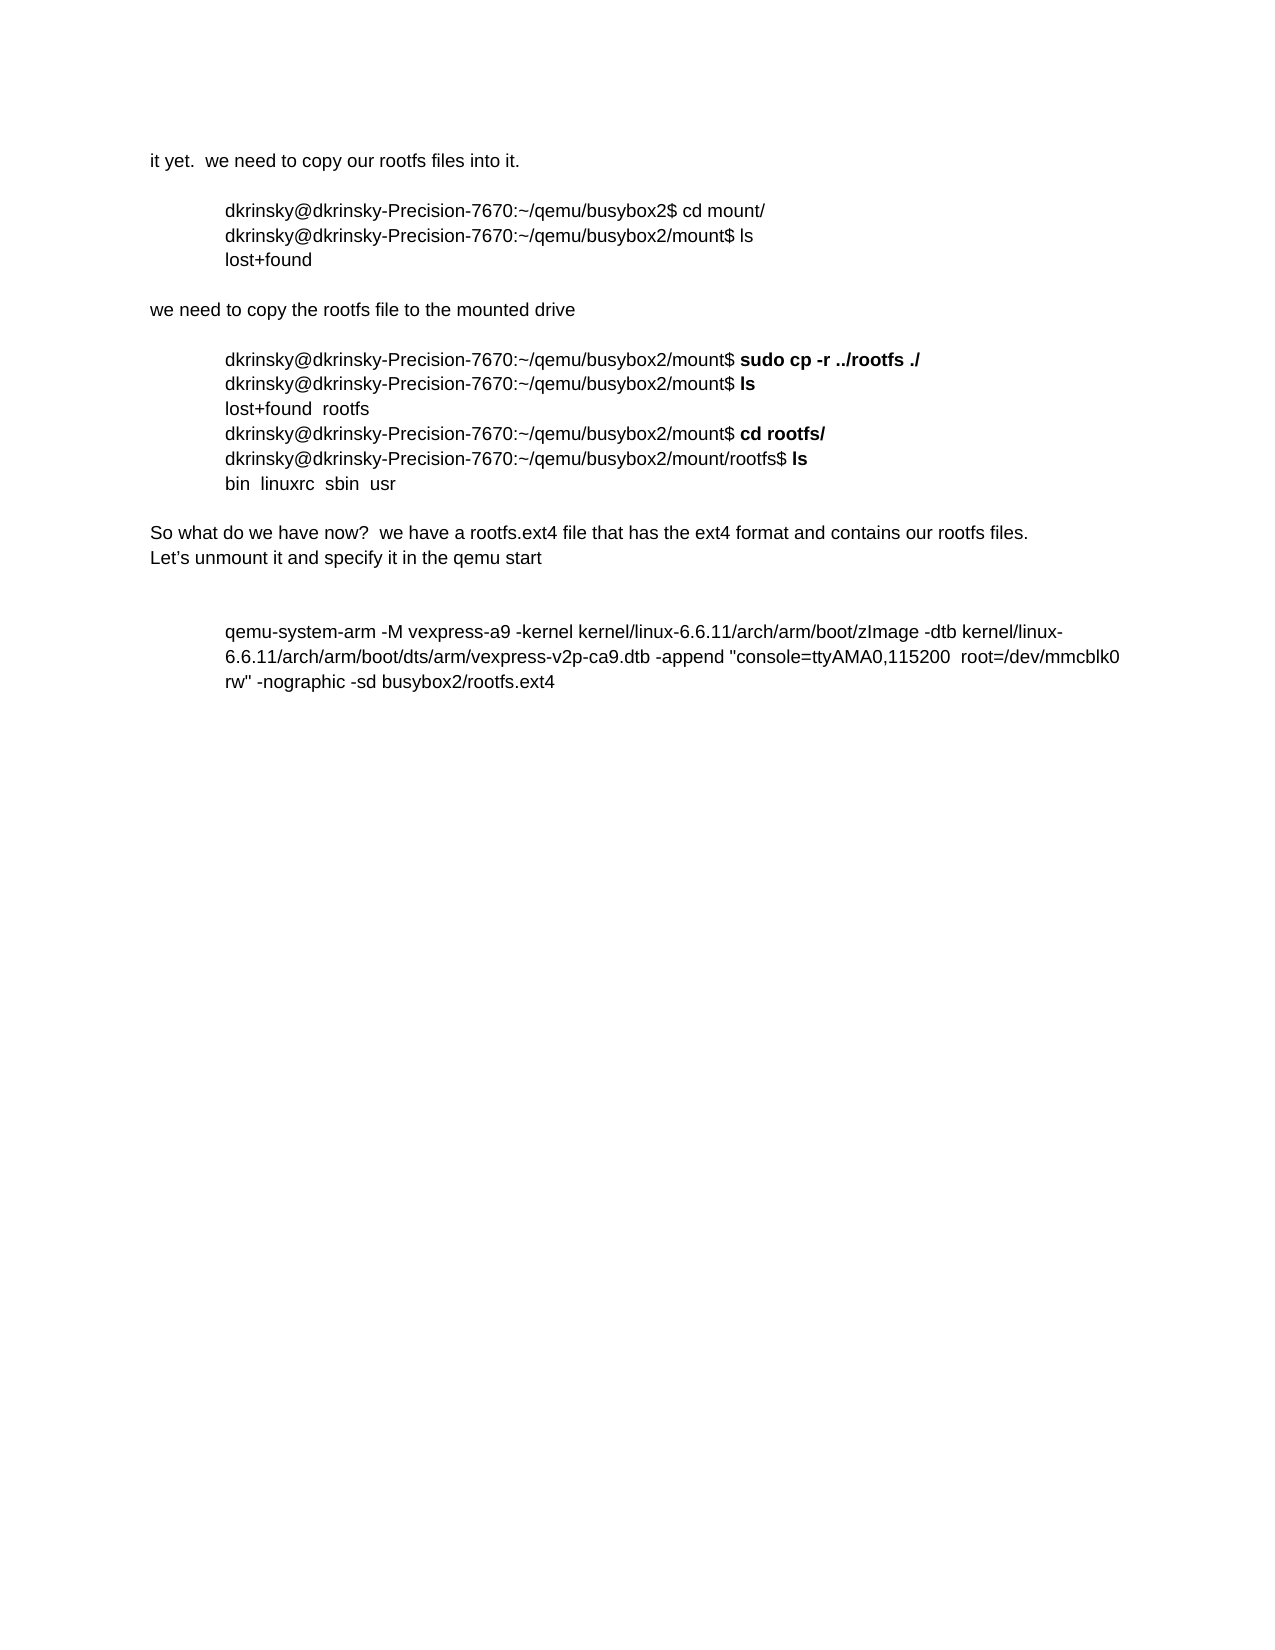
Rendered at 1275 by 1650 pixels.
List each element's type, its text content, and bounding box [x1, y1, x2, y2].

text lost+found rootfs [225, 398, 1125, 419]
text dkrinsky@dkrinsky-Precision-7670:~/qemu/busybox2/mount/rootfs$ ls [225, 447, 1125, 469]
text dkrinsky@dkrinsky-Precision-7670:~/qemu/busybox2/mount$ sudo cp -r ../rootfs ./ [225, 348, 1125, 370]
text dkrinsky@dkrinsky-Precision-7670:~/qemu/busybox2/mount$ ls [225, 373, 1125, 395]
text we need to copy the rootfs file to the mounted drive [150, 299, 1125, 320]
text it yet. we need to copy our rootfs files into it. [150, 150, 1125, 172]
text bin linuxrc sbin usr [225, 472, 1125, 494]
text qemu-system-arm -M vexpress-a9 -kernel kernel/linux-6.6.11/arch/arm/boot/zImage -dtb kernel/linux-6.6.11/arch/arm/boot/dts/arm/vexpress-v2p-ca9.dtb -append "console=ttyAMA0,115200 root=/dev/mmcblk0 rw" -nographic -sd busybox2/rootfs.ext4 [225, 621, 1125, 692]
text dkrinsky@dkrinsky-Precision-7670:~/qemu/busybox2/mount$ ls [225, 224, 1125, 246]
text So what do we have now? we have a rootfs.ext4 file that has the ext4 format and contains our rootfs files. [150, 522, 1125, 543]
text dkrinsky@dkrinsky-Precision-7670:~/qemu/busybox2/mount$ cd rootfs/ [225, 423, 1125, 444]
text lost+found [225, 249, 1125, 271]
text Let’s unmount it and specify it in the qemu start [150, 547, 1125, 568]
text dkrinsky@dkrinsky-Precision-7670:~/qemu/busybox2$ cd mount/ [225, 199, 1125, 221]
